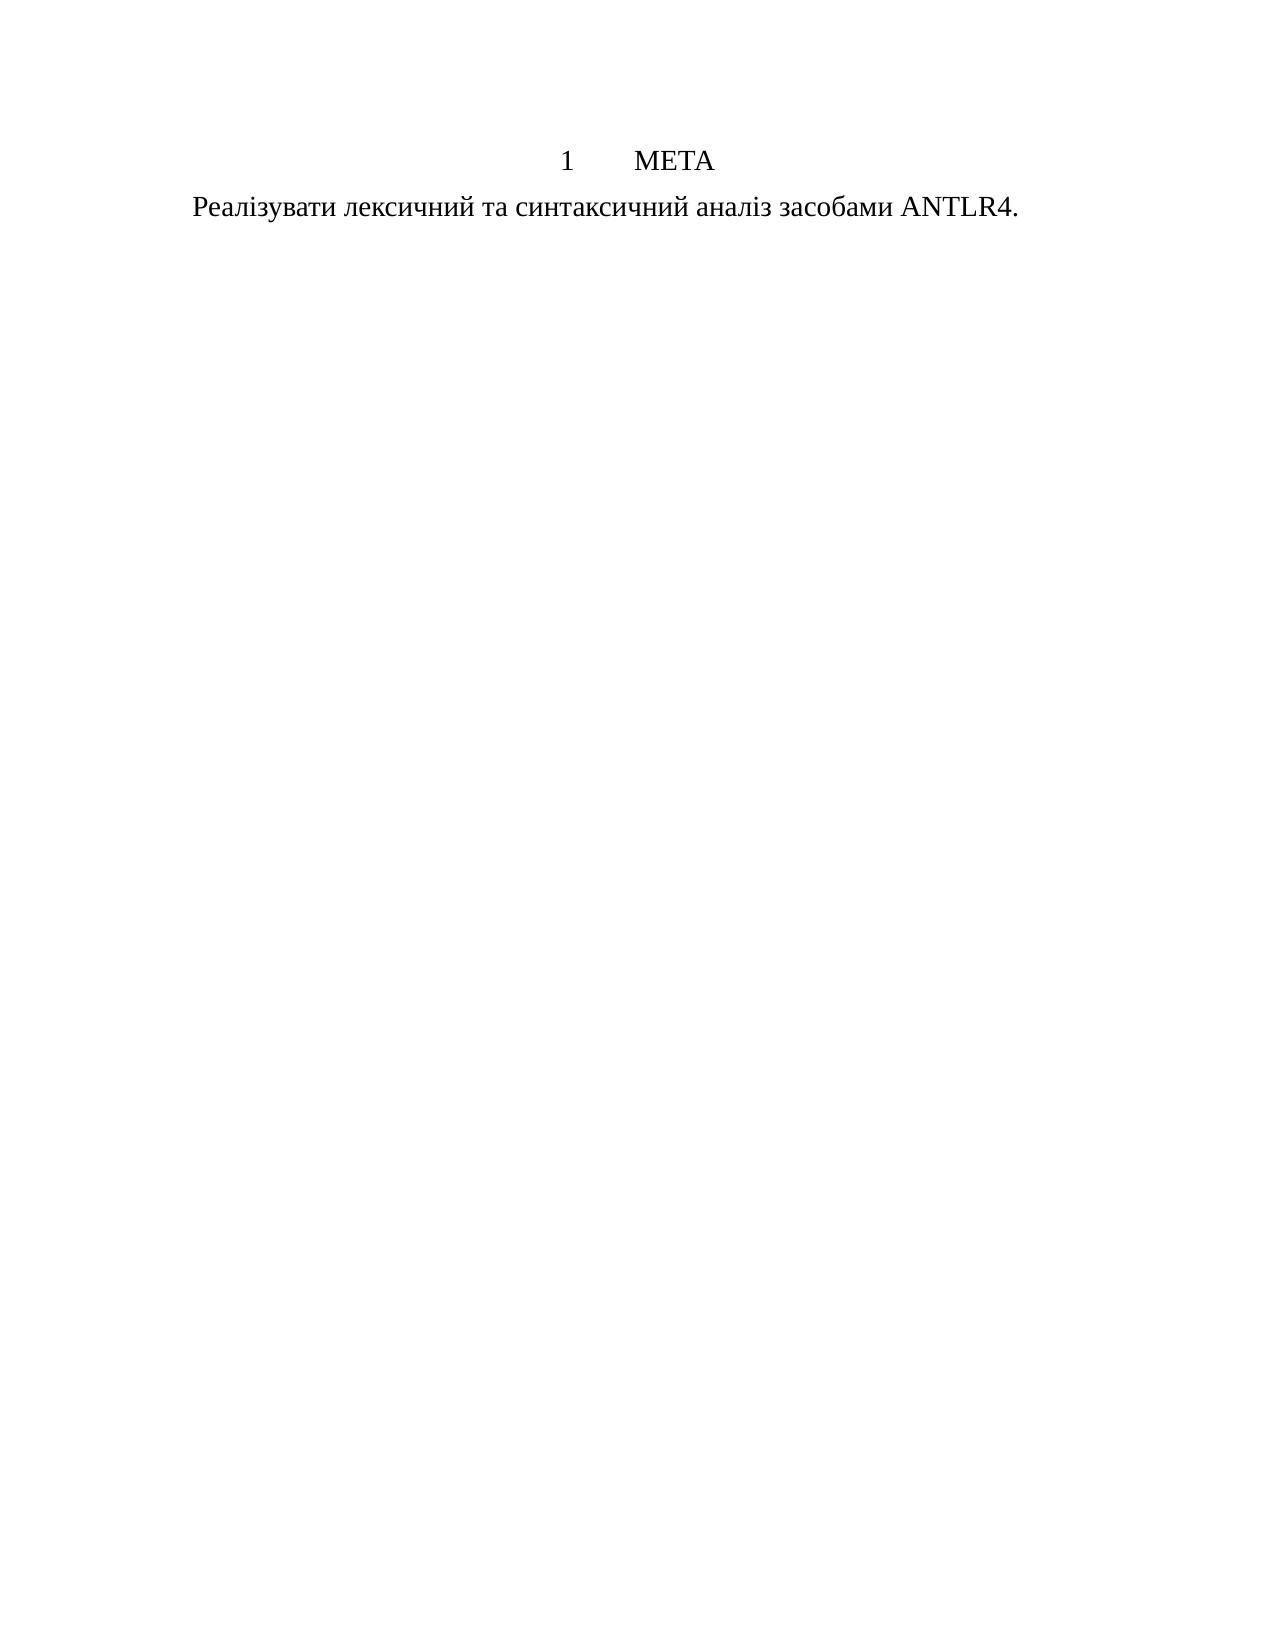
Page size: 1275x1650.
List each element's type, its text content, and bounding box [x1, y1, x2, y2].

text Реалізувати лексичний та синтаксичний аналіз засобами ANTLR4. [118, 189, 1157, 223]
subtitle Мета [118, 143, 1157, 177]
